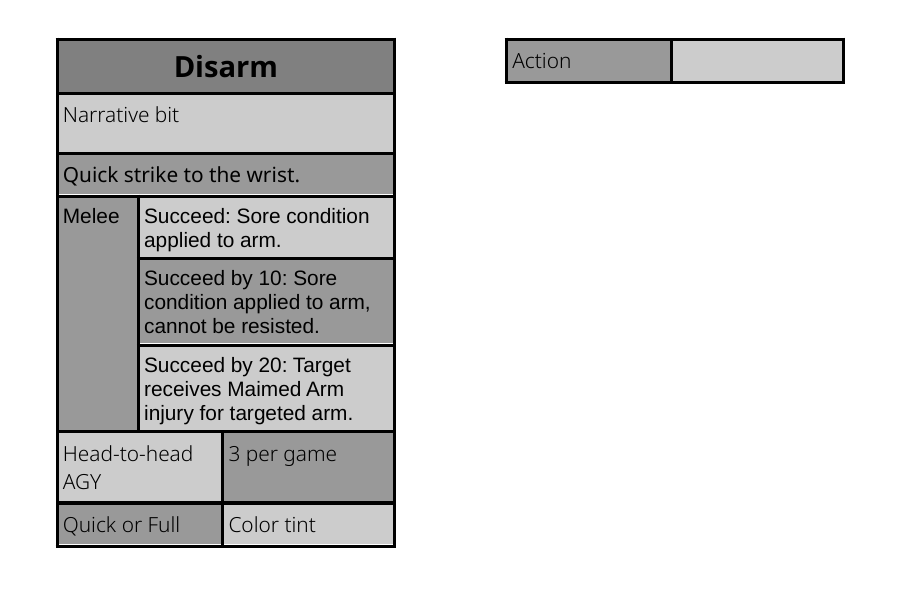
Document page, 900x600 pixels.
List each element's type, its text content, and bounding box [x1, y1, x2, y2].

table_cell Quick strike to the wrist. [59, 155, 393, 194]
table_cell Head-to-head AGY [59, 433, 221, 501]
table_cell Quick or Full [59, 505, 221, 544]
table_cell Melee [59, 198, 137, 430]
table_cell Succeed: Sore condition applied to arm. [140, 198, 393, 257]
table_cell [673, 41, 842, 81]
table_cell 3 per game [224, 433, 393, 501]
table_cell Succeed by 20: Target receives Maimed Arm injury for targeted arm. [140, 347, 393, 430]
table_cell Color tint [224, 505, 393, 544]
table_cell Succeed by 10: Sore condition applied to arm, cannot be resisted. [140, 260, 393, 343]
table_cell Action [508, 41, 670, 81]
table_header Disarm [59, 41, 393, 92]
table_cell Narrative bit [59, 95, 393, 152]
